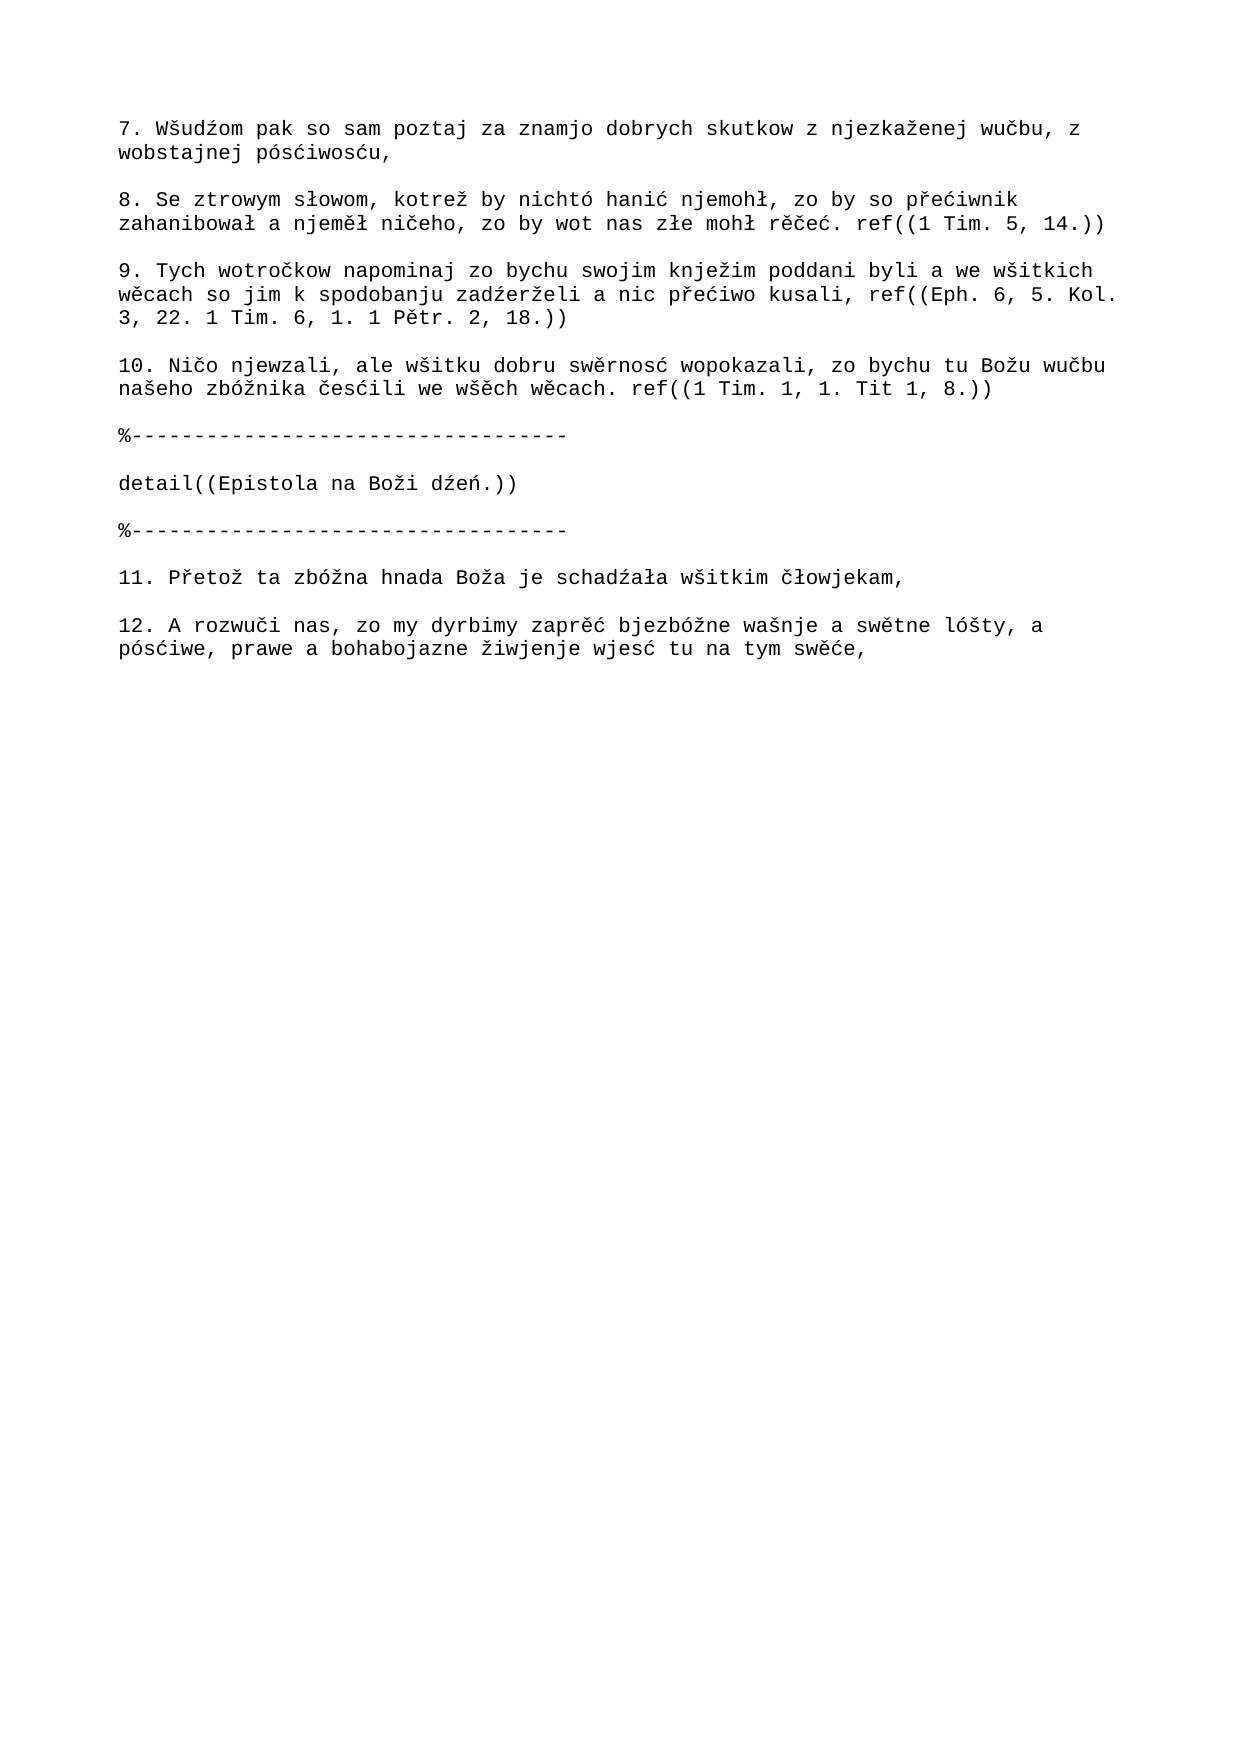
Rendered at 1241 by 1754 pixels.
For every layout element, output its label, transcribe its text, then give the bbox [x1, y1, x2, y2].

text 7. Wšudźom pak so sam poztaj za znamjo dobrych skutkow z njezkaženej wučbu, z wobstajnej pósćiwosću, [118, 118, 1122, 165]
text 9. Tych wotročkow napominaj zo bychu swojim knježim poddani byli a we wšitkich wěcach so jim k spodobanju zadźerželi a nic přećiwo kusali, ref((Eph. 6, 5. Kol. 3, 22. 1 Tim. 6, 1. 1 Pětr. 2, 18.)) [118, 260, 1122, 331]
text %----------------------------------- [118, 426, 1122, 449]
text %----------------------------------- [118, 520, 1122, 544]
text 12. A rozwuči nas, zo my dyrbimy zaprěć bjezbóžne wašnje a swětne lóšty, a pósćiwe, prawe a bohabojazne žiwjenje wjesć tu na tym swěće, [118, 615, 1122, 662]
text 8. Se ztrowym słowom, kotrež by nichtó hanić njemohł, zo by so přećiwnik zahanibował a njeměł ničeho, zo by wot nas złe mohł rěčeć. ref((1 Tim. 5, 14.)) [118, 189, 1122, 236]
text detail((Epistola na Boži dźeń.)) [118, 473, 1122, 496]
text 11. Přetož ta zbóžna hnada Boža je schadźała wšitkim čłowjekam, [118, 567, 1122, 591]
text 10. Ničo njewzali, ale wšitku dobru swěrnosć wopokazali, zo bychu tu Božu wučbu našeho zbóžnika česćili we wšěch wěcach. ref((1 Tim. 1, 1. Tit 1, 8.)) [118, 354, 1122, 402]
